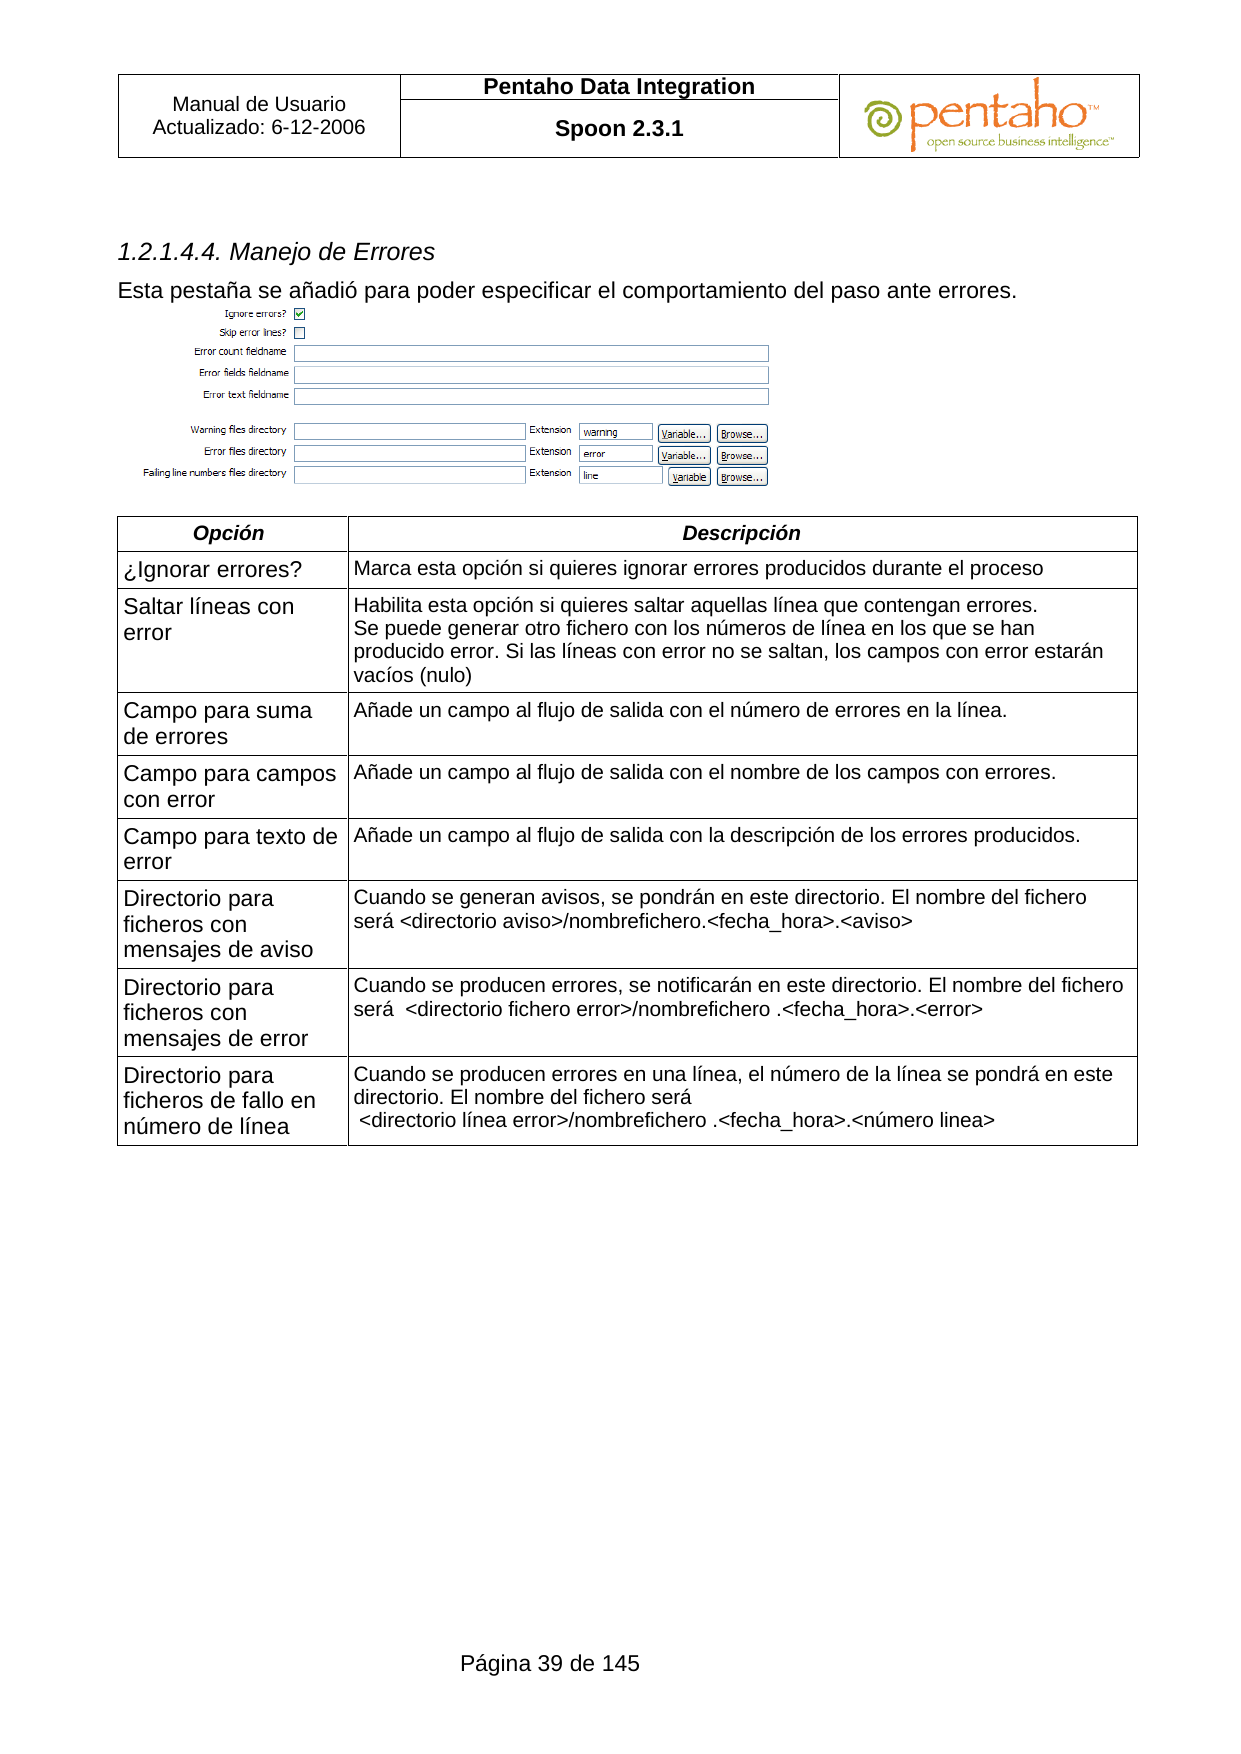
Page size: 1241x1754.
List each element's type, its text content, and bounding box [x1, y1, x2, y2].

table_cell Campo para suma de errores [118, 693, 347, 755]
table_cell Directorio para ficheros de fallo en número de línea [118, 1057, 347, 1145]
table_cell Campo para campos con error [118, 756, 347, 818]
table_cell Añade un campo al flujo de salida con el nombre de los campos con errores. [349, 756, 1137, 818]
table_cell Saltar líneas con error [118, 589, 347, 692]
table_cell Cuando se generan avisos, se pondrán en este directorio. El nombre del fichero será <directorio aviso>/nombrefichero.<fecha_hora>.<aviso> [349, 881, 1137, 968]
table_cell Cuando se producen errores en una línea, el número de la línea se pondrá en este directorio. El nombre del fichero será <directorio línea error>/nombrefichero .<fecha_hora>.<número linea> [349, 1057, 1137, 1145]
table_cell ¿Ignorar errores? [118, 552, 347, 588]
text Esta pestaña se añadió para poder especificar el comportamiento del paso ante errores. [117, 278, 1137, 304]
table_cell Campo para texto de error [118, 819, 347, 880]
table_cell Añade un campo al flujo de salida con la descripción de los errores producidos. [349, 819, 1137, 880]
table_header Descripción [349, 517, 1137, 551]
table_cell Directorio para ficheros con mensajes de error [118, 969, 347, 1056]
table_cell Habilita esta opción si quieres saltar aquellas línea que contengan errores. Se puede generar otro fichero con los números de línea en los que se han producido error. Si las líneas con error no se saltan, los campos con error estarán vacíos (nulo) [349, 589, 1137, 692]
table_cell Directorio para ficheros con mensajes de aviso [118, 881, 347, 968]
table_cell Cuando se producen errores, se notificarán en este directorio. El nombre del fichero será <directorio fichero error>/nombrefichero .<fecha_hora>.<error> [349, 969, 1137, 1056]
table_cell Añade un campo al flujo de salida con el número de errores en la línea. [349, 693, 1137, 755]
table_cell Marca esta opción si quieres ignorar errores producidos durante el proceso [349, 552, 1137, 588]
subtitle Manejo de Errores [117, 238, 1137, 266]
table_header Opción [118, 517, 347, 551]
